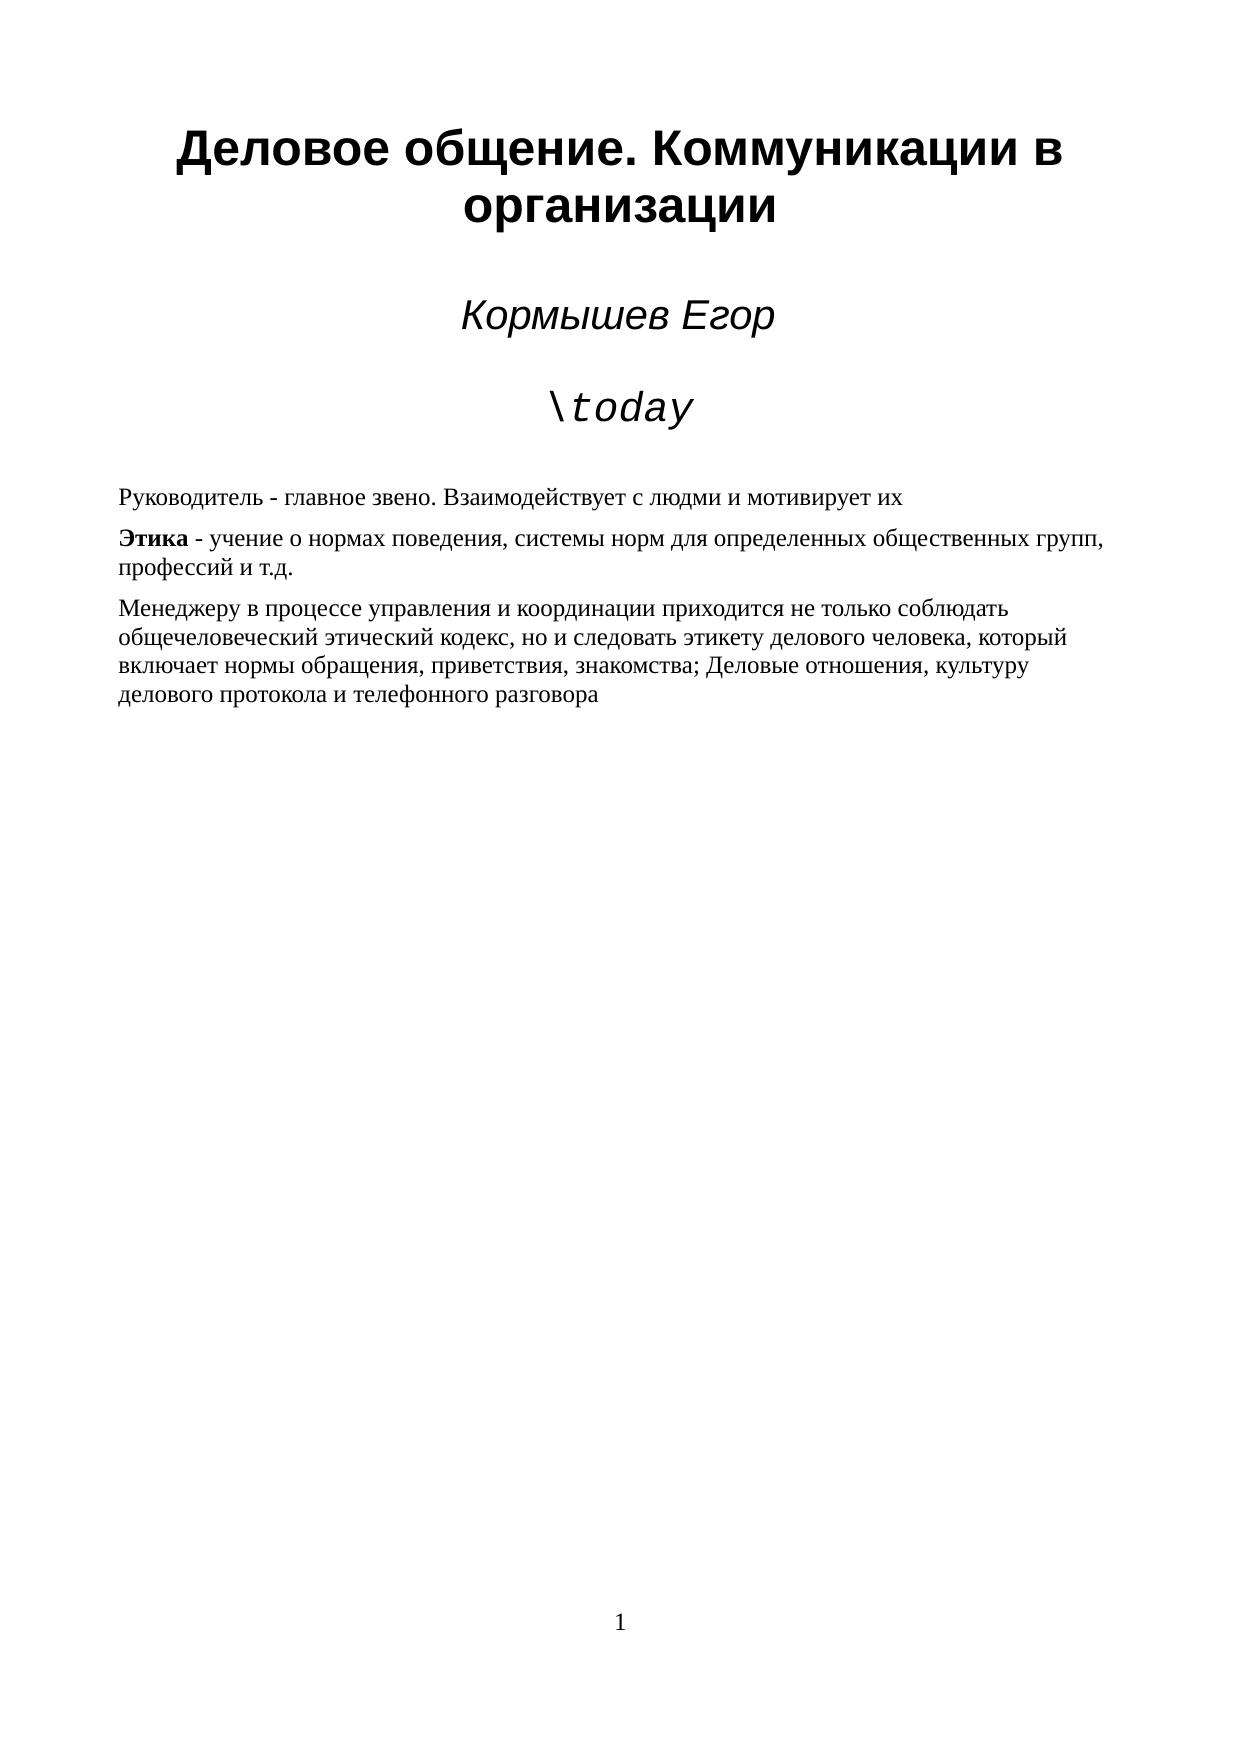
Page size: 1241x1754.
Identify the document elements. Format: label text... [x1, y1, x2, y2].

subtitle Кормышев Егор [118, 291, 1122, 338]
text Этика - учение о нормах поведения, системы норм для определенных общественных групп, профессий и т.д. [118, 523, 1122, 580]
title Деловое общение. Коммуникации в организации [118, 118, 1122, 233]
text Менеджеру в процессе управления и координации приходится не только соблюдать общечеловеческий этический кодекс, но и следовать этикету делового человека, который включает нормы обращения, приветствия, знакомства; Деловые отношения, культуру делового протокола и телефонного разговора [118, 593, 1122, 708]
text Руководитель - главное звено. Взаимодействует с людми и мотивирует их [118, 482, 1122, 510]
subtitle \today [118, 386, 1122, 434]
